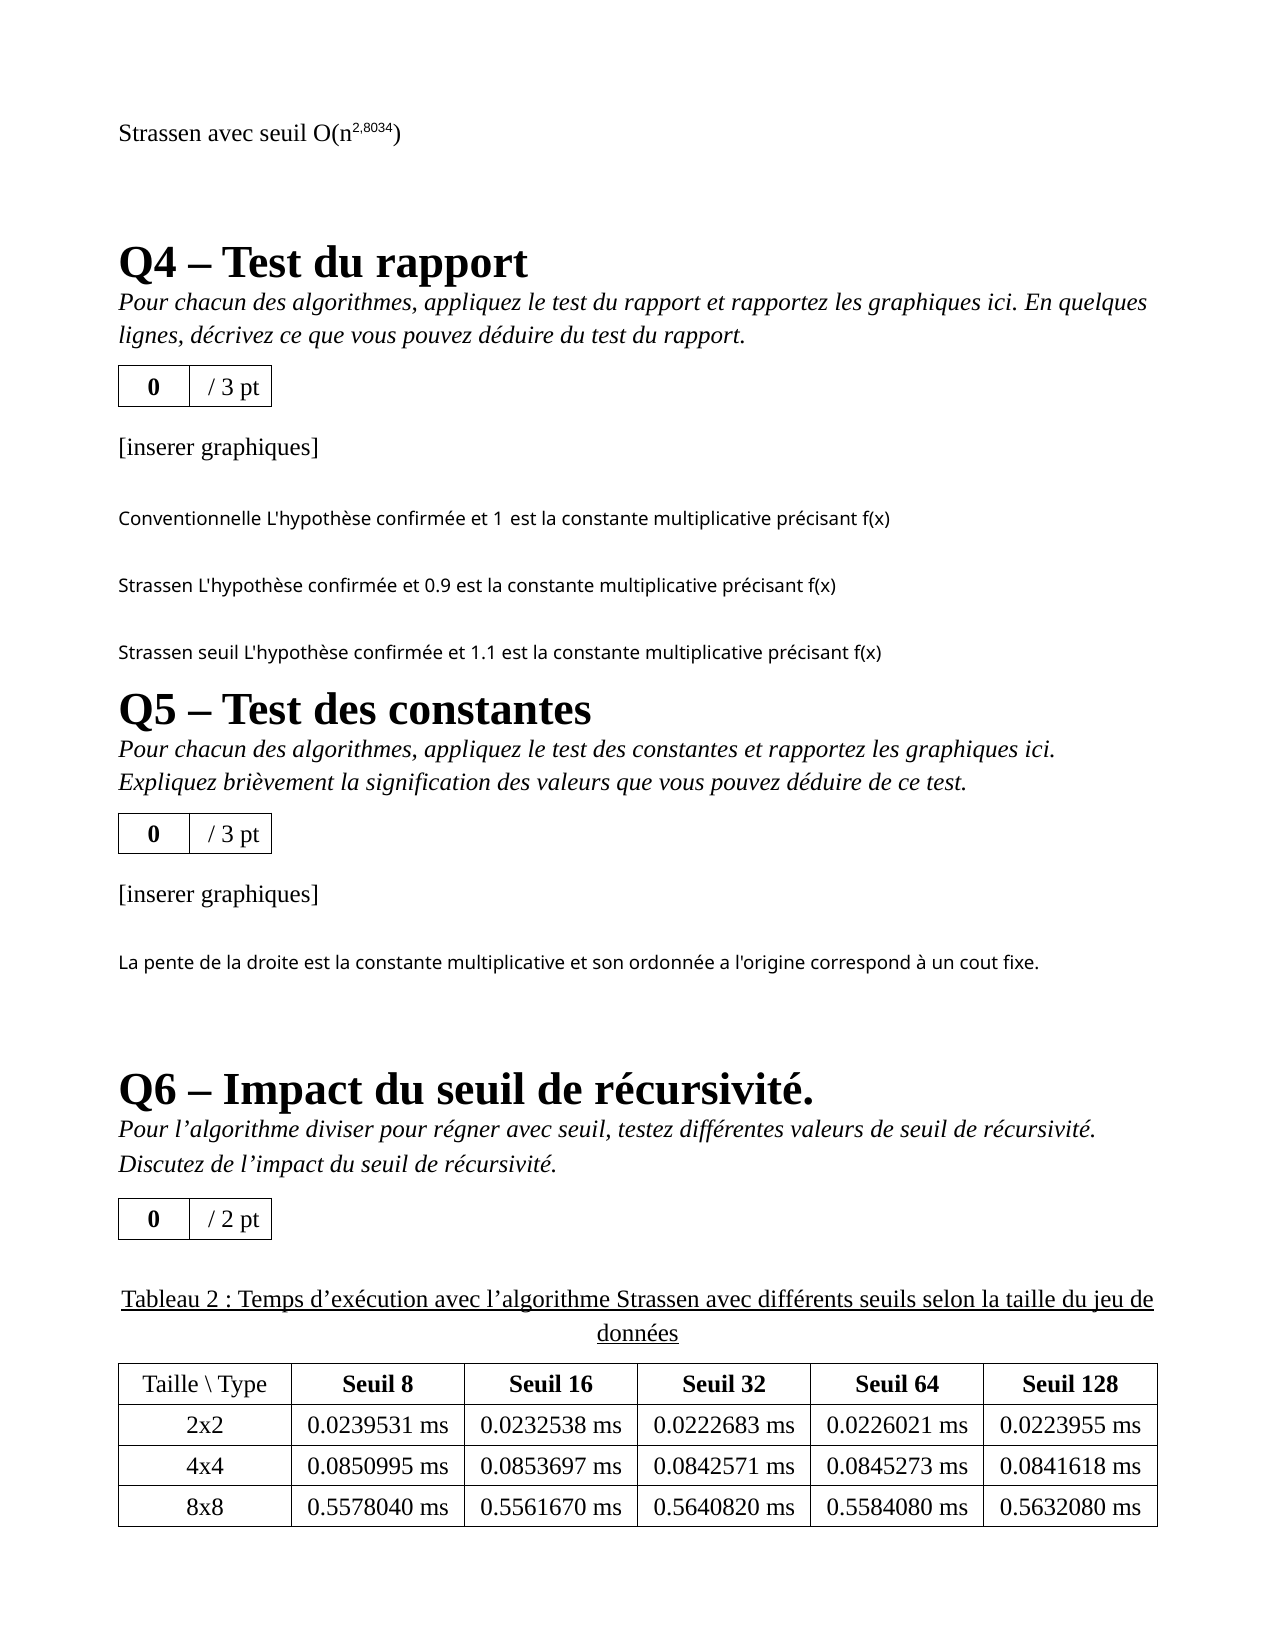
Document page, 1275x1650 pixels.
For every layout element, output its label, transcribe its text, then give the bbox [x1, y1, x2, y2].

table_cell 0.0842571 ms [638, 1446, 810, 1485]
table_cell 0.0222683 ms [638, 1405, 810, 1444]
subtitle Q4 – Test du rapport [118, 234, 1157, 287]
text La pente de la droite est la constante multiplicative et son ordonnée a l'origine correspond à un cout fixe. [118, 949, 1157, 975]
text [inserer graphiques] [118, 432, 1157, 460]
table_cell 2x2 [119, 1405, 291, 1444]
subtitle Q5 – Test des constantes [118, 681, 1157, 734]
table_header Seuil 16 [465, 1364, 637, 1404]
text Conventionnelle L'hypothèse confirmée et 1 est la constante multiplicative précisant f(x) [118, 502, 1157, 531]
table_cell 0.5561670 ms [465, 1486, 637, 1526]
text [inserer graphiques] [118, 879, 1157, 907]
table_cell 0.0239531 ms [292, 1405, 464, 1444]
table_cell 0.0232538 ms [465, 1405, 637, 1444]
table_cell 0.5578040 ms [292, 1486, 464, 1526]
table_cell 0.0845273 ms [811, 1446, 983, 1485]
table_header Seuil 64 [811, 1364, 983, 1404]
table_header Taille \ Type [119, 1364, 291, 1404]
subtitle Pour chacun des algorithmes, appliquez le test des constantes et rapportez les graphiques ici. Expliquez brièvement la signification des valeurs que vous pouvez déduire de ce test. [118, 734, 1157, 796]
subtitle Q6 – Impact du seuil de récursivité. [118, 1062, 1157, 1114]
table_header Seuil 32 [638, 1364, 810, 1404]
table_header 0 [119, 1199, 189, 1238]
table_cell 0.0841618 ms [984, 1446, 1157, 1485]
text Strassen seuil L'hypothèse confirmée et 1.1 est la constante multiplicative précisant f(x) [118, 639, 1157, 665]
table_header Seuil 128 [984, 1364, 1157, 1404]
text Strassen avec seuil O(n2,8034) [118, 118, 1157, 147]
table_cell 0.0850995 ms [292, 1446, 464, 1485]
table_cell 0.0223955 ms [984, 1405, 1157, 1444]
table_cell 0.5640820 ms [638, 1486, 810, 1526]
table_header / 3 pt [190, 366, 271, 406]
table_header / 2 pt [190, 1199, 271, 1238]
table_header 0 [119, 814, 189, 853]
table_cell 0.0226021 ms [811, 1405, 983, 1444]
table_header Seuil 8 [292, 1364, 464, 1404]
table_cell 0.0853697 ms [465, 1446, 637, 1485]
table_cell 0.5584080 ms [811, 1486, 983, 1526]
table_header 0 [119, 366, 189, 406]
text Pour chacun des algorithmes, appliquez le test du rapport et rapportez les graphiques ici. En quelques lignes, décrivez ce que vous pouvez déduire du test du rapport. [118, 287, 1157, 349]
table_cell 0.5632080 ms [984, 1486, 1157, 1526]
table_cell 4x4 [119, 1446, 291, 1485]
table_cell 8x8 [119, 1486, 291, 1526]
text Strassen L'hypothèse confirmée et 0.9 est la constante multiplicative précisant f(x) [118, 573, 1157, 598]
table_header / 3 pt [190, 814, 271, 853]
text Tableau 2 : Temps d’exécution avec l’algorithme Strassen avec différents seuils selon la taille du jeu de données [118, 1284, 1157, 1346]
text Pour l’algorithme diviser pour régner avec seuil, testez différentes valeurs de seuil de récursivité. Discutez de l’impact du seuil de récursivité. [118, 1114, 1157, 1177]
